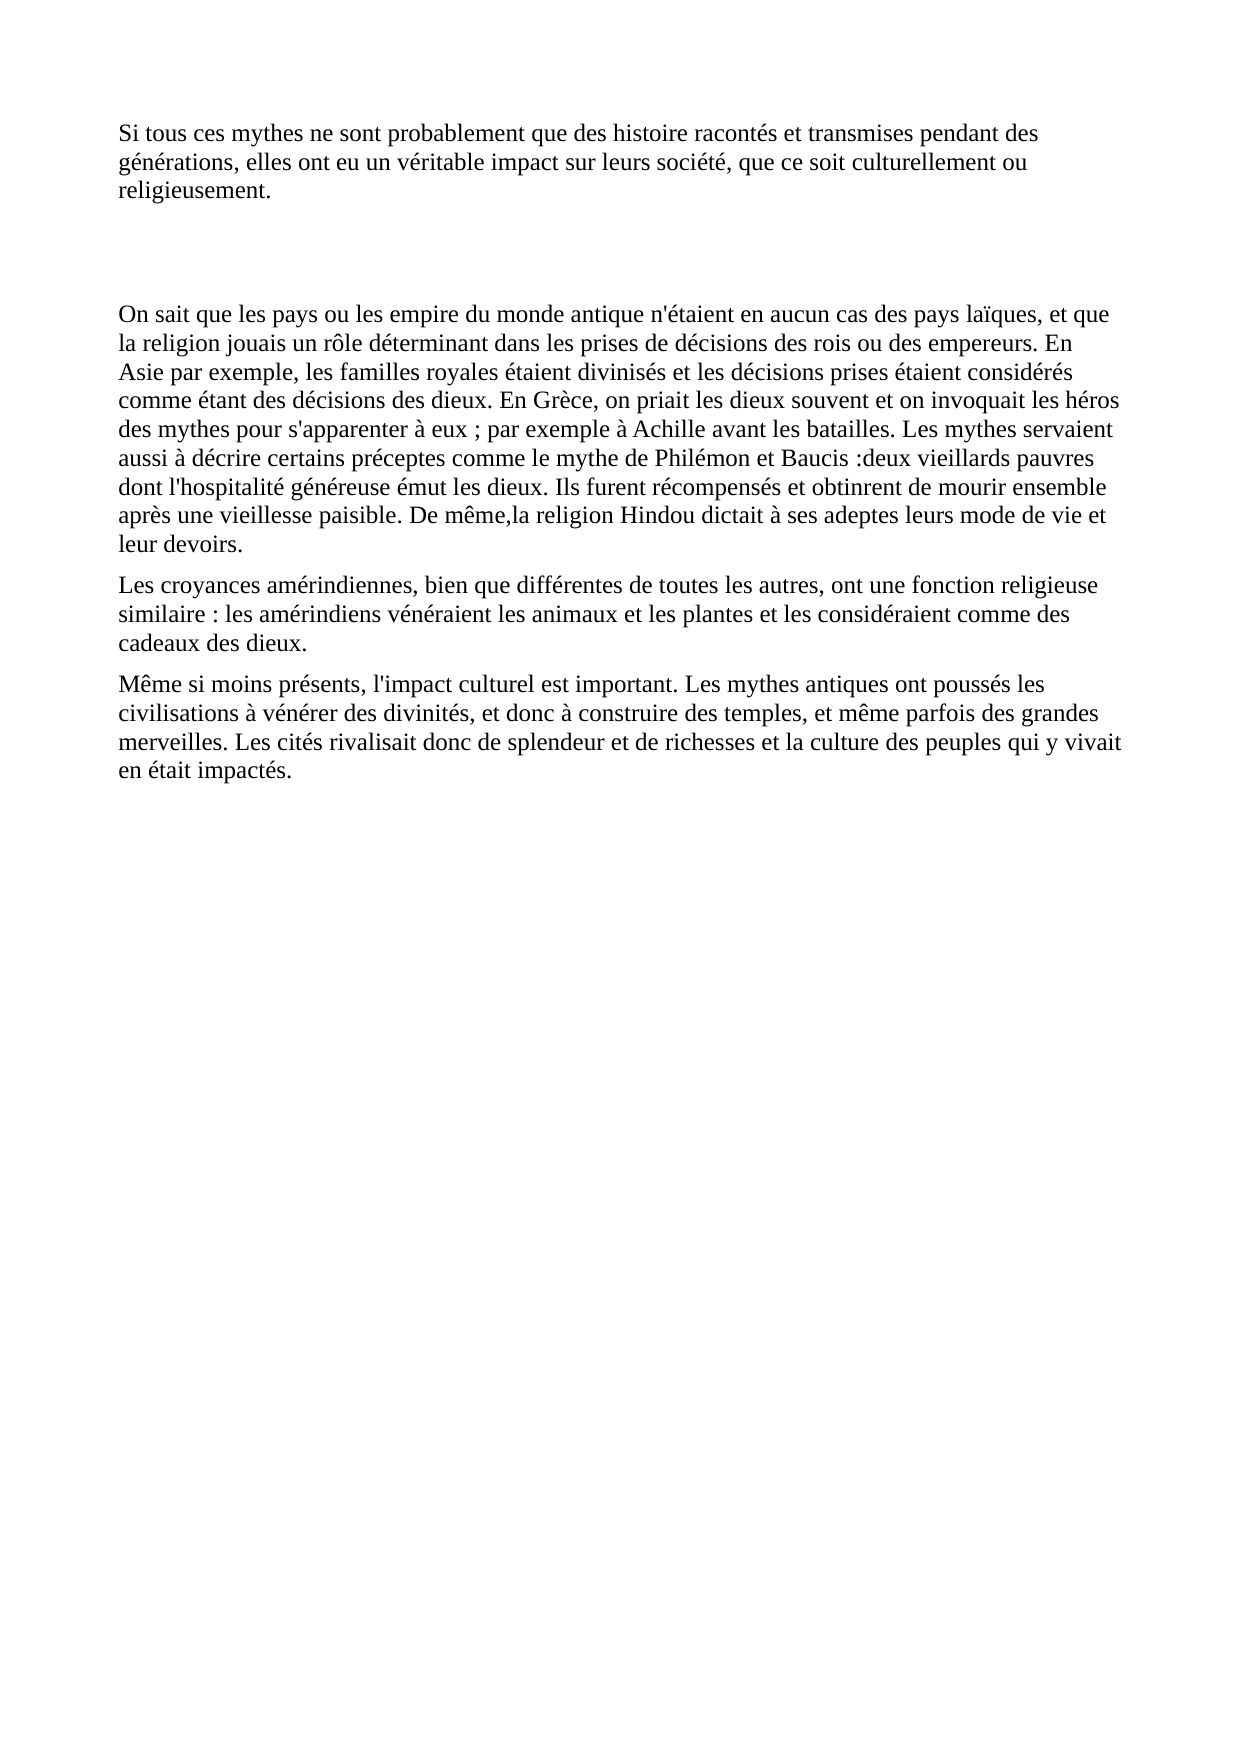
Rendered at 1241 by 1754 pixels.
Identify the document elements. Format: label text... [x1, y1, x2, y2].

text On sait que les pays ou les empire du monde antique n'étaient en aucun cas des pays laïques, et que la religion jouais un rôle déterminant dans les prises de décisions des rois ou des empereurs. En Asie par exemple, les familles royales étaient divinisés et les décisions prises étaient considérés comme étant des décisions des dieux. En Grèce, on priait les dieux souvent et on invoquait les héros des mythes pour s'apparenter à eux ; par exemple à Achille avant les batailles. Les mythes servaient aussi à décrire certains préceptes comme le mythe de Philémon et Baucis :deux vieillards pauvres dont l'hospitalité généreuse émut les dieux. Ils furent récompensés et obtinrent de mourir ensemble après une vieillesse paisible. De même,la religion Hindou dictait à ses adeptes leurs mode de vie et leur devoirs. [118, 299, 1122, 558]
text Si tous ces mythes ne sont probablement que des histoire racontés et transmises pendant des générations, elles ont eu un véritable impact sur leurs société, que ce soit culturellement ou religieusement. [118, 118, 1122, 204]
text Même si moins présents, l'impact culturel est important. Les mythes antiques ont poussés les civilisations à vénérer des divinités, et donc à construire des temples, et même parfois des grandes merveilles. Les cités rivalisait donc de splendeur et de richesses et la culture des peuples qui y vivait en était impactés. [118, 669, 1122, 784]
text Les croyances amérindiennes, bien que différentes de toutes les autres, ont une fonction religieuse similaire : les amérindiens vénéraient les animaux et les plantes et les considéraient comme des cadeaux des dieux. [118, 571, 1122, 657]
